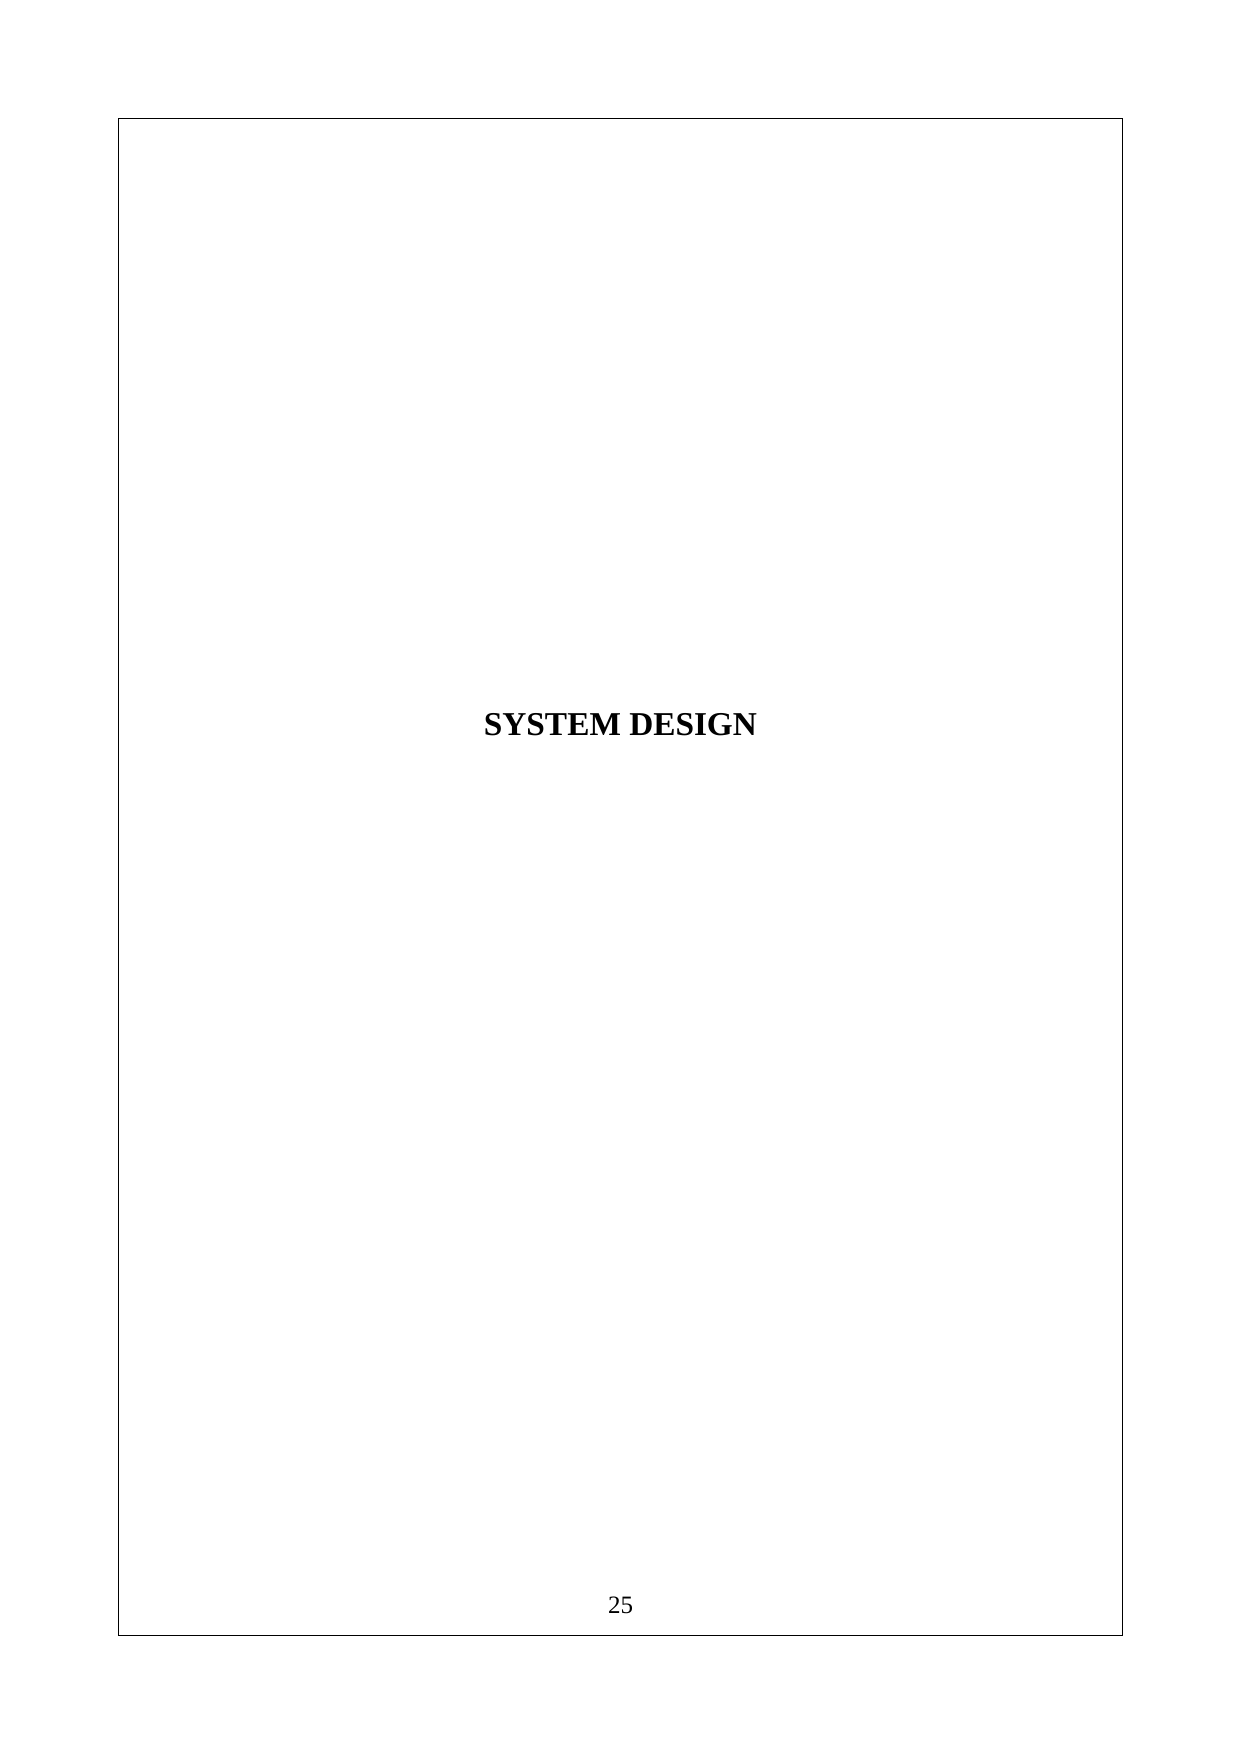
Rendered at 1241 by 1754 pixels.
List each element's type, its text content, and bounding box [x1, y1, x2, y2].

text SYSTEM DESIGN [133, 704, 1107, 743]
